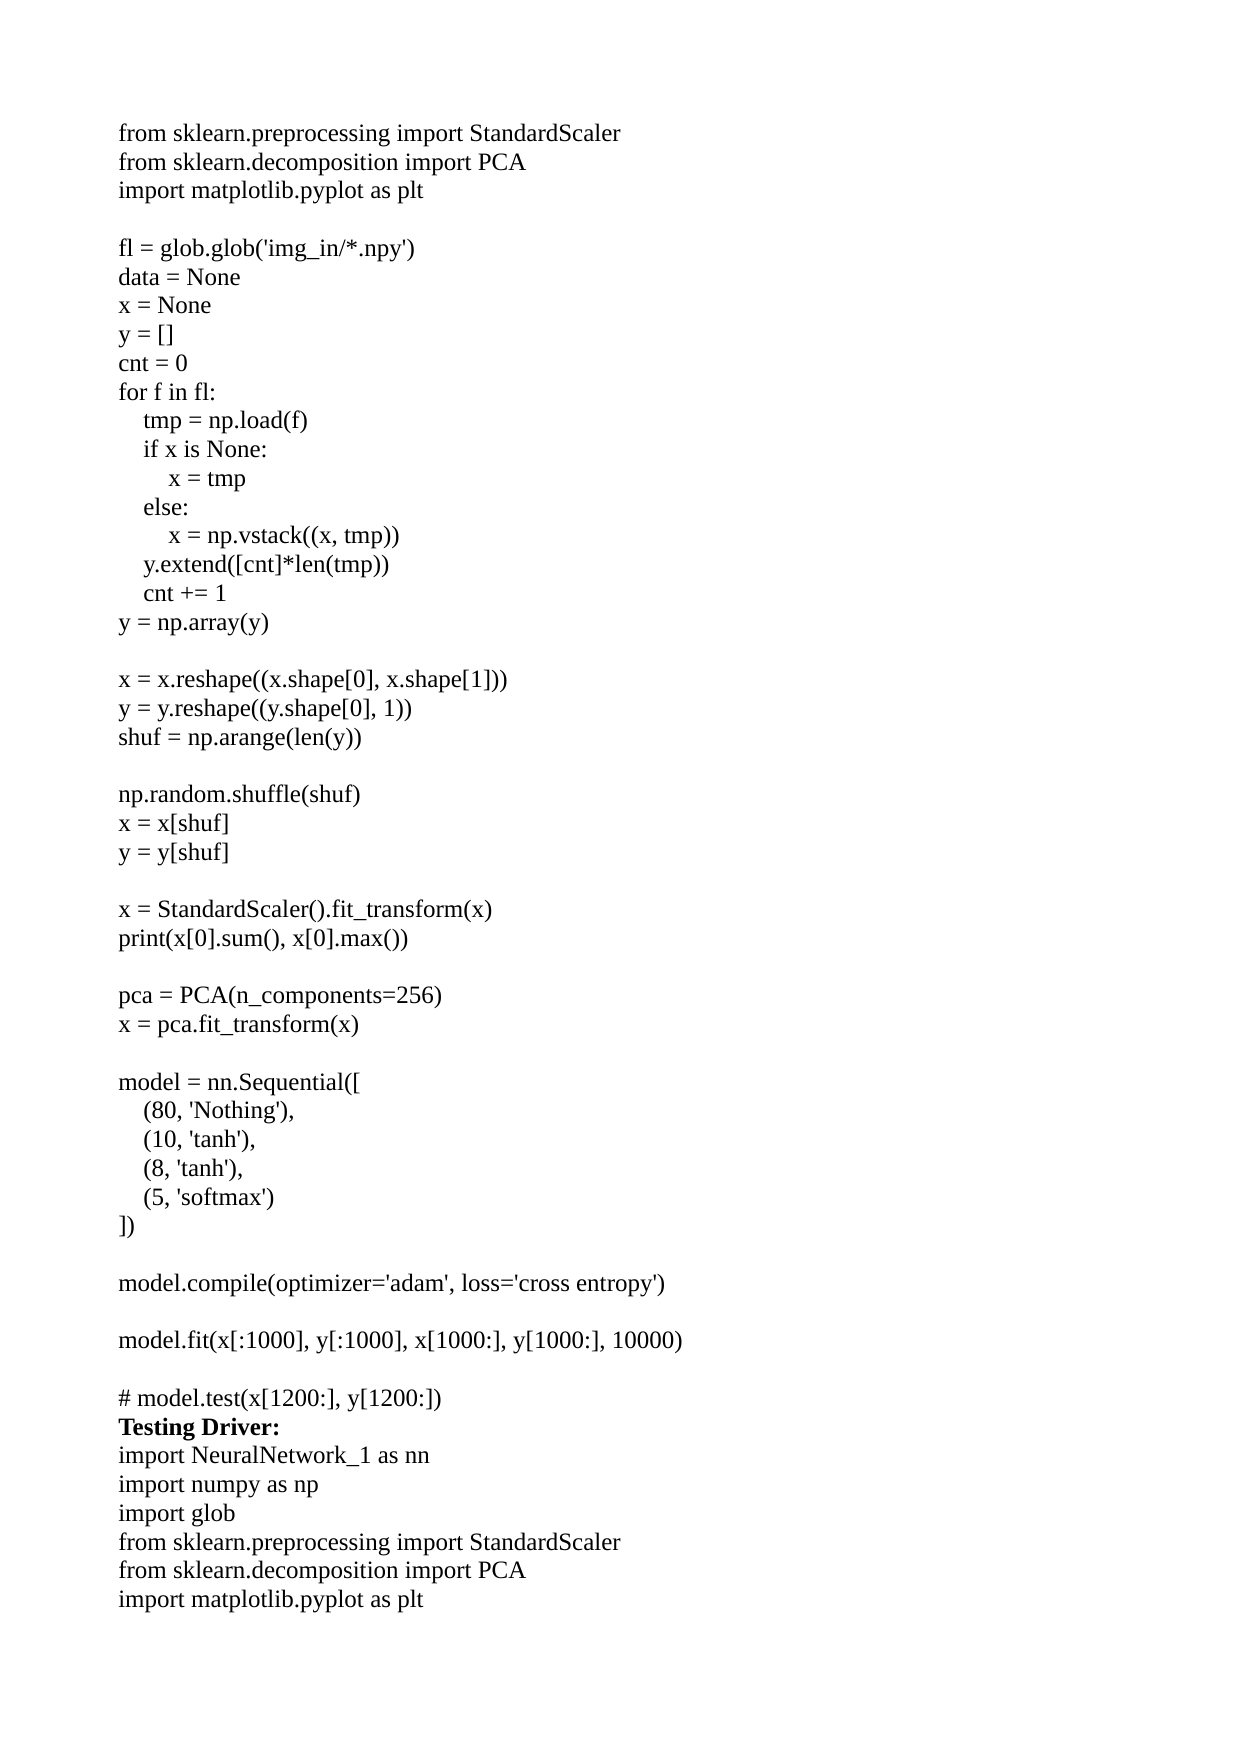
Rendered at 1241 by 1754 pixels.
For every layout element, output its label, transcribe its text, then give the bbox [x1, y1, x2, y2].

text x = StandardScaler().fit_transform(x) [118, 894, 1122, 923]
text import matplotlib.pyplot as plt [118, 1584, 1122, 1613]
text x = x[shuf] [118, 808, 1122, 837]
text print(x[0].sum(), x[0].max()) [118, 923, 1122, 952]
text model = nn.Sequential([ [118, 1067, 1122, 1096]
text fl = glob.glob('img_in/*.npy') [118, 233, 1122, 262]
text y = np.array(y) [118, 607, 1122, 636]
text np.random.shuffle(shuf) [118, 779, 1122, 808]
text from sklearn.decomposition import PCA [118, 147, 1122, 176]
text x = np.vstack((x, tmp)) [118, 521, 1122, 549]
text (80, 'Nothing'), [118, 1096, 1122, 1124]
text (8, 'tanh'), [118, 1153, 1122, 1182]
text import numpy as np [118, 1469, 1122, 1498]
text (10, 'tanh'), [118, 1124, 1122, 1153]
text x = None [118, 291, 1122, 319]
text else: [118, 492, 1122, 521]
text from sklearn.decomposition import PCA [118, 1556, 1122, 1584]
text data = None [118, 262, 1122, 291]
text pca = PCA(n_components=256) [118, 981, 1122, 1009]
text if x is None: [118, 434, 1122, 463]
text # model.test(x[1200:], y[1200:]) [118, 1383, 1122, 1412]
text cnt += 1 [118, 578, 1122, 607]
text x = x.reshape((x.shape[0], x.shape[1])) [118, 664, 1122, 693]
text import NeuralNetwork_1 as nn [118, 1441, 1122, 1469]
text x = pca.fit_transform(x) [118, 1009, 1122, 1038]
text cnt = 0 [118, 348, 1122, 377]
text from sklearn.preprocessing import StandardScaler [118, 118, 1122, 147]
text model.fit(x[:1000], y[:1000], x[1000:], y[1000:], 10000) [118, 1326, 1122, 1354]
text y = [] [118, 319, 1122, 348]
text y.extend([cnt]*len(tmp)) [118, 549, 1122, 578]
text tmp = np.load(f) [118, 406, 1122, 434]
text ]) [118, 1211, 1122, 1239]
text for f in fl: [118, 377, 1122, 406]
text import matplotlib.pyplot as plt [118, 176, 1122, 204]
text (5, 'softmax') [118, 1182, 1122, 1211]
text Testing Driver: [118, 1412, 1122, 1441]
text model.compile(optimizer='adam', loss='cross entropy') [118, 1268, 1122, 1297]
text shuf = np.arange(len(y)) [118, 722, 1122, 751]
text y = y.reshape((y.shape[0], 1)) [118, 693, 1122, 722]
text import glob [118, 1498, 1122, 1527]
text y = y[shuf] [118, 837, 1122, 866]
text from sklearn.preprocessing import StandardScaler [118, 1527, 1122, 1556]
text x = tmp [118, 463, 1122, 492]
